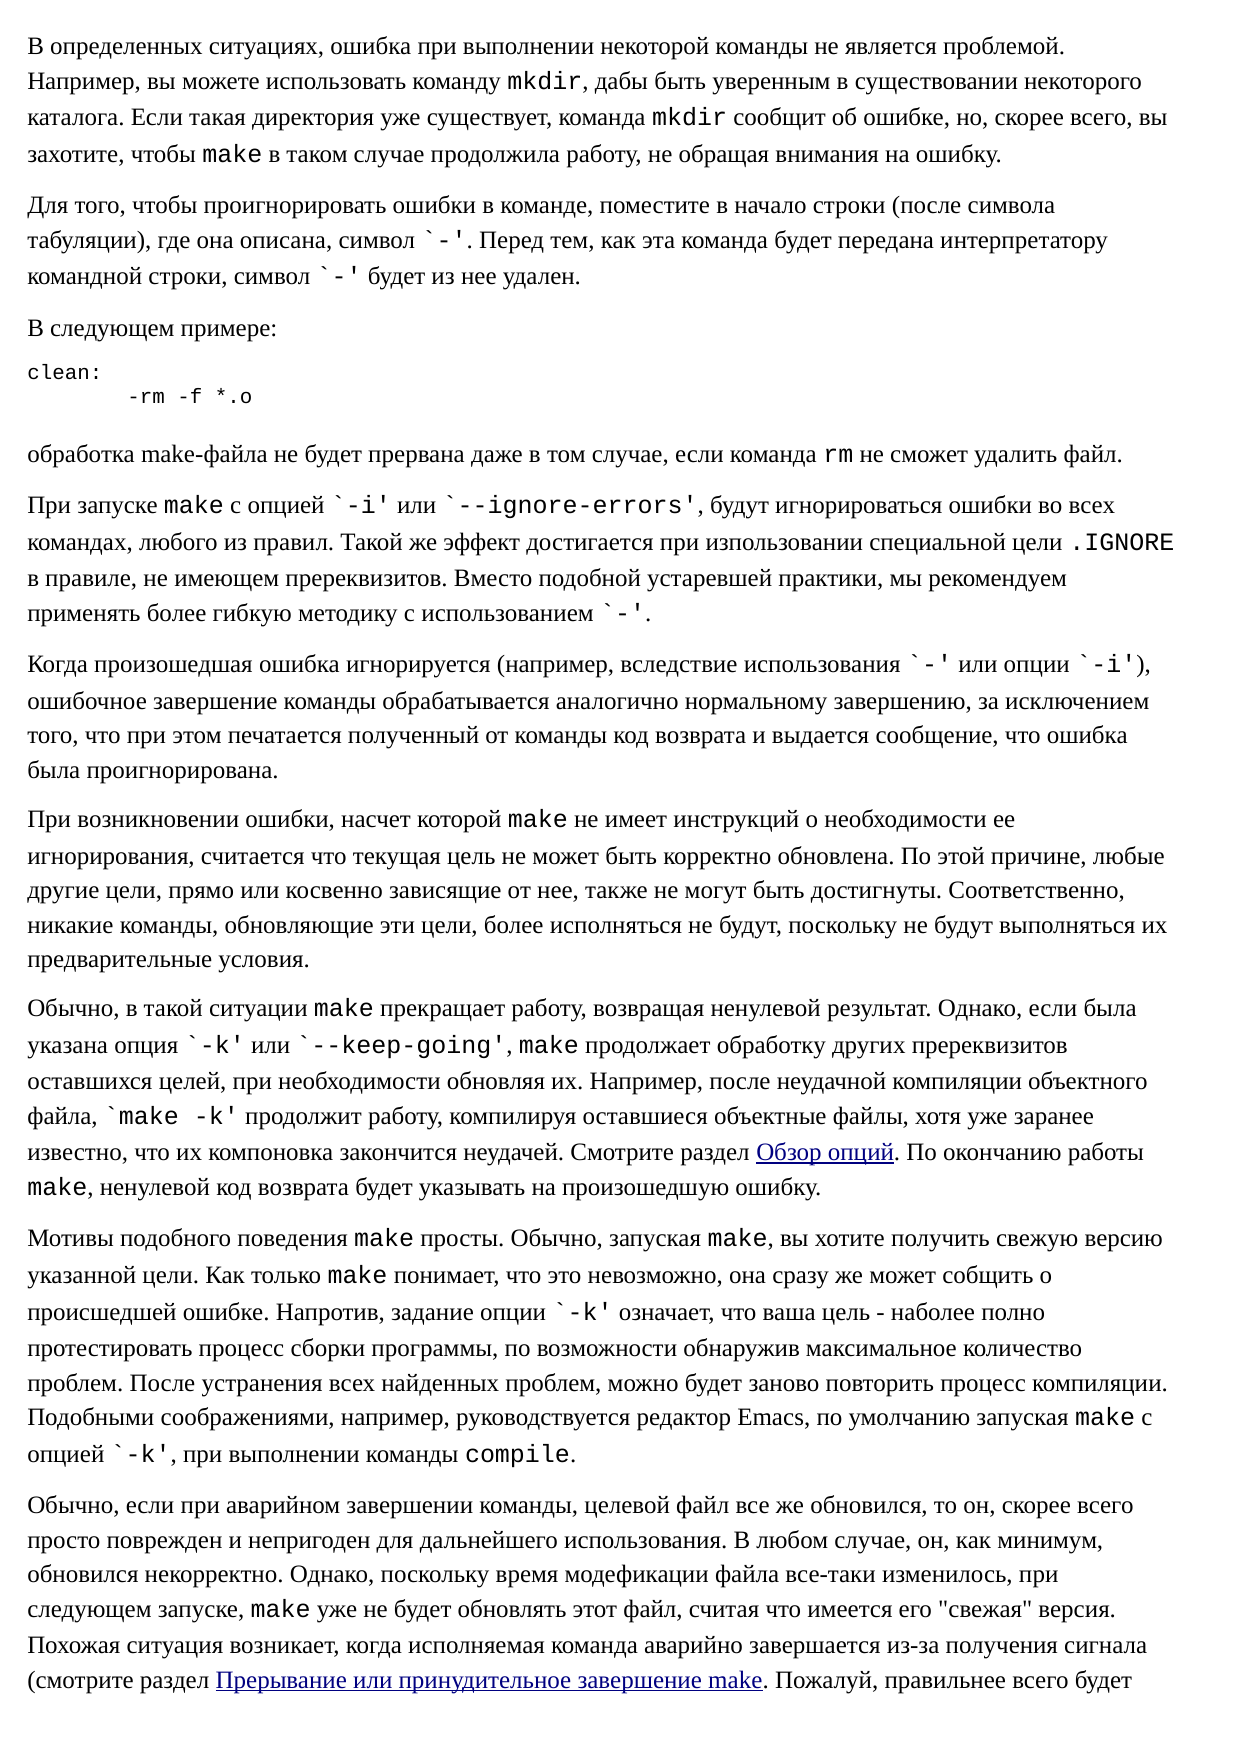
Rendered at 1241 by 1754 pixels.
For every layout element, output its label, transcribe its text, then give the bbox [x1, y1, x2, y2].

text При возникновении ошибки, насчет которой make не имеет инструкций о необходимости ее игнорирования, считается что текущая цель не может быть корректно обновлена. По этой причине, любые другие цели, прямо или косвенно зависящие от нее, также не могут быть достигнуты. Соответственно, никакие команды, обновляющие эти цели, более исполняться не будут, поскольку не будут выполняться их предварительные условия. [27, 804, 1185, 973]
text clean: [27, 362, 1185, 386]
text Для того, чтобы проигнорировать ошибки в команде, поместите в начало строки (после символа табуляции), где она описана, символ `-'. Перед тем, как эта команда будет передана интерпретатору командной строки, символ `-' будет из нее удален. [27, 190, 1185, 292]
text обработка make-файла не будет прервана даже в том случае, если команда rm не сможет удалить файл. [27, 439, 1185, 470]
text Обычно, в такой ситуации make прекращает работу, возвращая ненулевой результат. Однако, если была указана опция `-k' или `--keep-going', make продолжает обработку других пререквизитов оставшихся целей, при необходимости обновляя их. Например, после неудачной компиляции объектного файла, `make -k' продолжит работу, компилируя оставшиеся объектные файлы, хотя уже заранее известно, что их компоновка закончится неудачей. Смотрите раздел Обзор опций. По окончанию работы make, ненулевой код возврата будет указывать на произошедшую ошибку. [27, 993, 1185, 1203]
text Мотивы подобного поведения make просты. Обычно, запуская make, вы хотите получить свежую версию указанной цели. Как только make понимает, что это невозможно, она сразу же может собщить о происшедшей ошибке. Напротив, задание опции `-k' означает, что ваша цель - наболее полно протестировать процесс сборки программы, по возможности обнаружив максимальное количество проблем. После устранения всех найденных проблем, можно будет заново повторить процесс компиляции. Подобными соображениями, например, руководствуется редактор Emacs, по умолчанию запуская make с опцией `-k', при выполнении команды compile. [27, 1223, 1185, 1469]
text Обычно, если при аварийном завершении команды, целевой файл все же обновился, то он, скорее всего просто поврежден и непригоден для дальнейшего использования. В любом случае, он, как минимум, обновился некорректно. Однако, поскольку время модефикации файла все-таки изменилось, при следующем запуске, make уже не будет обновлять этот файл, считая что имеется его "свежая" версия. Похожая ситуация возникает, когда исполняемая команда аварийно завершается из-за получения сигнала (смотрите раздел Прерывание или принудительное завершение make. Пожалуй, правильнее всего будет [27, 1490, 1185, 1693]
text При запуске make с опцией `-i' или `--ignore-errors', будут игнорироваться ошибки во всех командах, любого из правил. Такой же эффект достигается при изпользовании специальной цели .IGNORE в правиле, не имеющем пререквизитов. Вместо подобной устаревшей практики, мы рекомендуем применять более гибкую методику с использованием `-'. [27, 490, 1185, 629]
text В следующем примере: [27, 313, 1185, 342]
text -rm -f *.o [27, 386, 1185, 409]
text В определенных ситуациях, ошибка при выполнении некоторой команды не является проблемой. Например, вы можете использовать команду mkdir, дабы быть уверенным в существовании некоторого каталога. Если такая директория уже существует, команда mkdir сообщит об ошибке, но, скорее всего, вы захотите, чтобы make в таком случае продолжила работу, не обращая внимания на ошибку. [27, 31, 1185, 170]
text Когда произошедшая ошибка игнорируется (например, вследствие использования `-' или опции `-i'), ошибочное завершение команды обрабатывается аналогично нормальному завершению, за исключением того, что при этом печатается полученный от команды код возврата и выдается сообщение, что ошибка была проигнорирована. [27, 649, 1185, 784]
